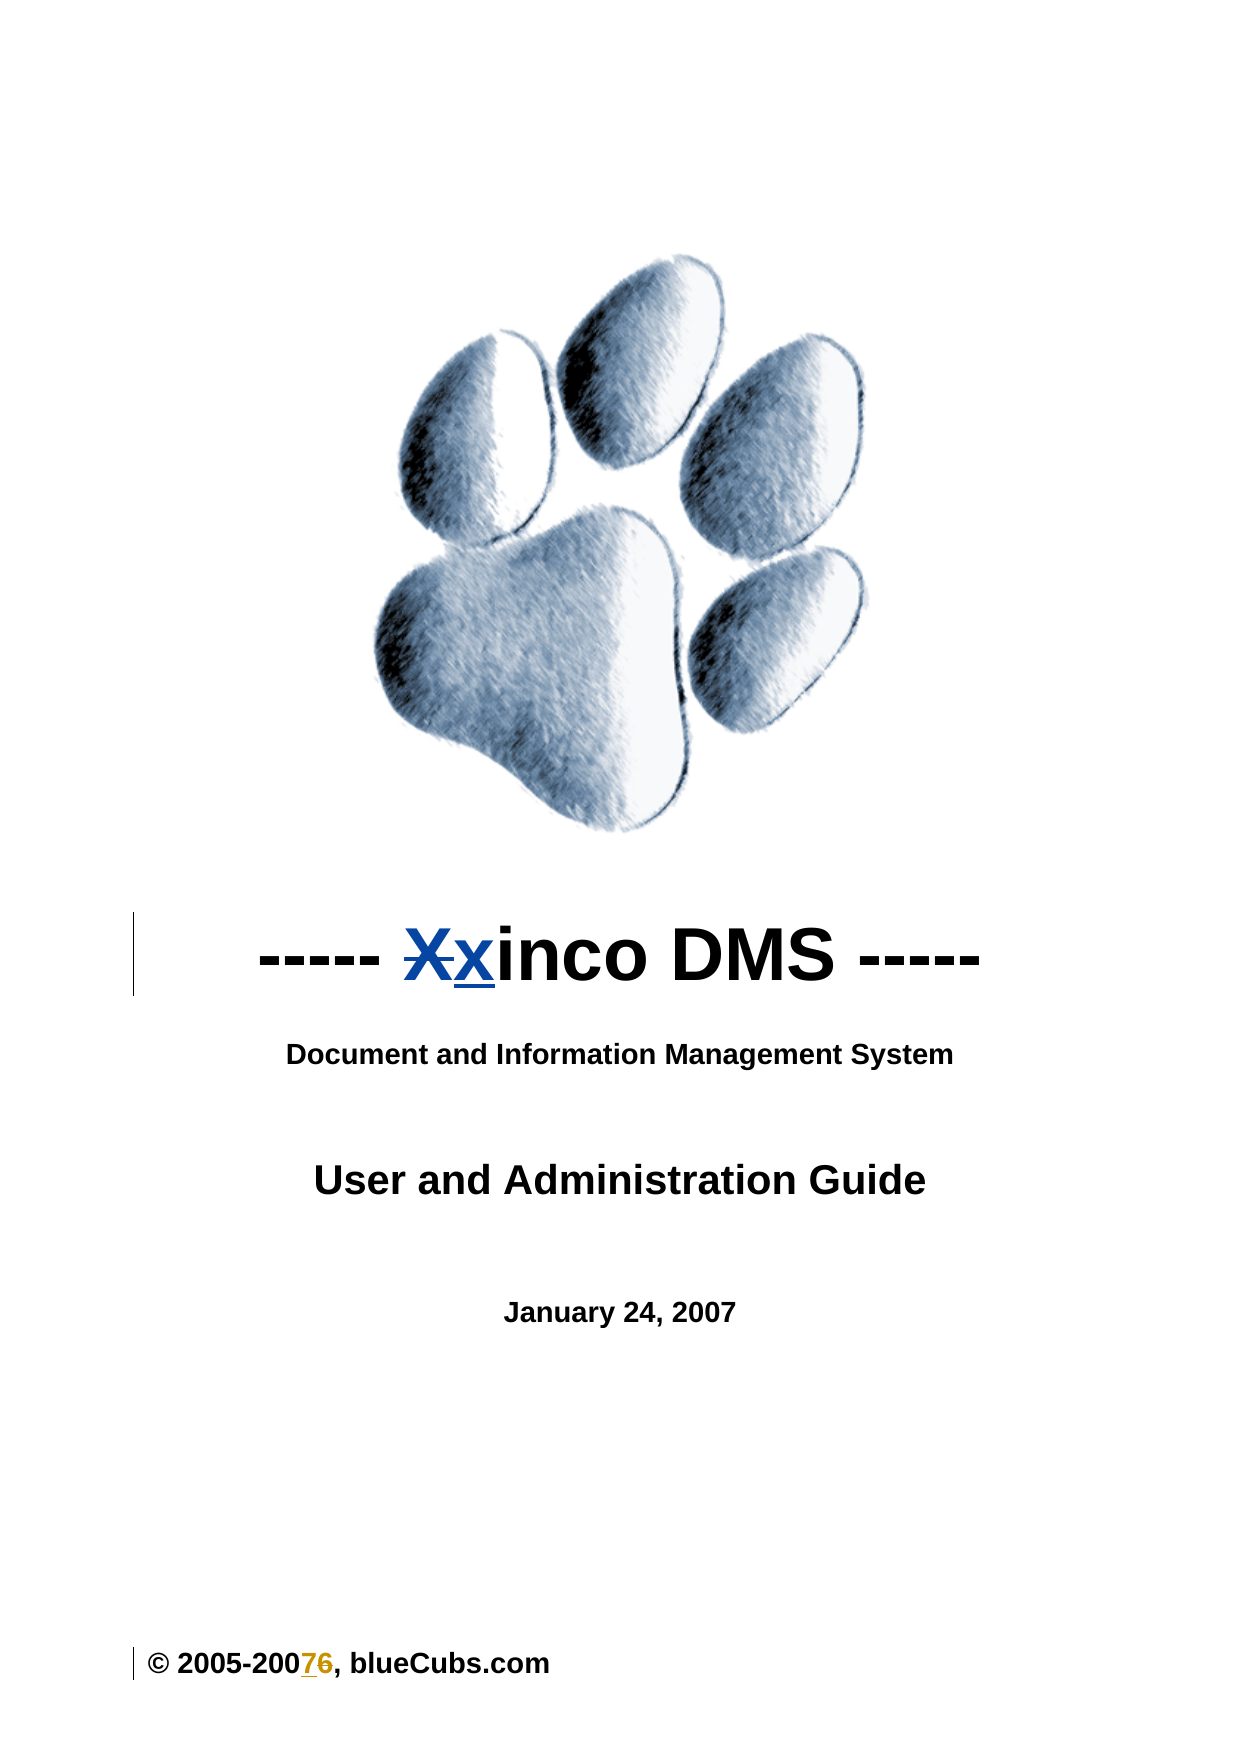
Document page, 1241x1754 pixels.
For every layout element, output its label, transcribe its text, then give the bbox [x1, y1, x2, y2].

text User and Administration Guide [148, 1157, 1092, 1203]
text January 24, 2007 [148, 1296, 1092, 1329]
picture [358, 240, 882, 848]
text ----- xinco DMS ----- [148, 912, 1092, 996]
text Document and Information Management System [148, 1038, 1092, 1071]
